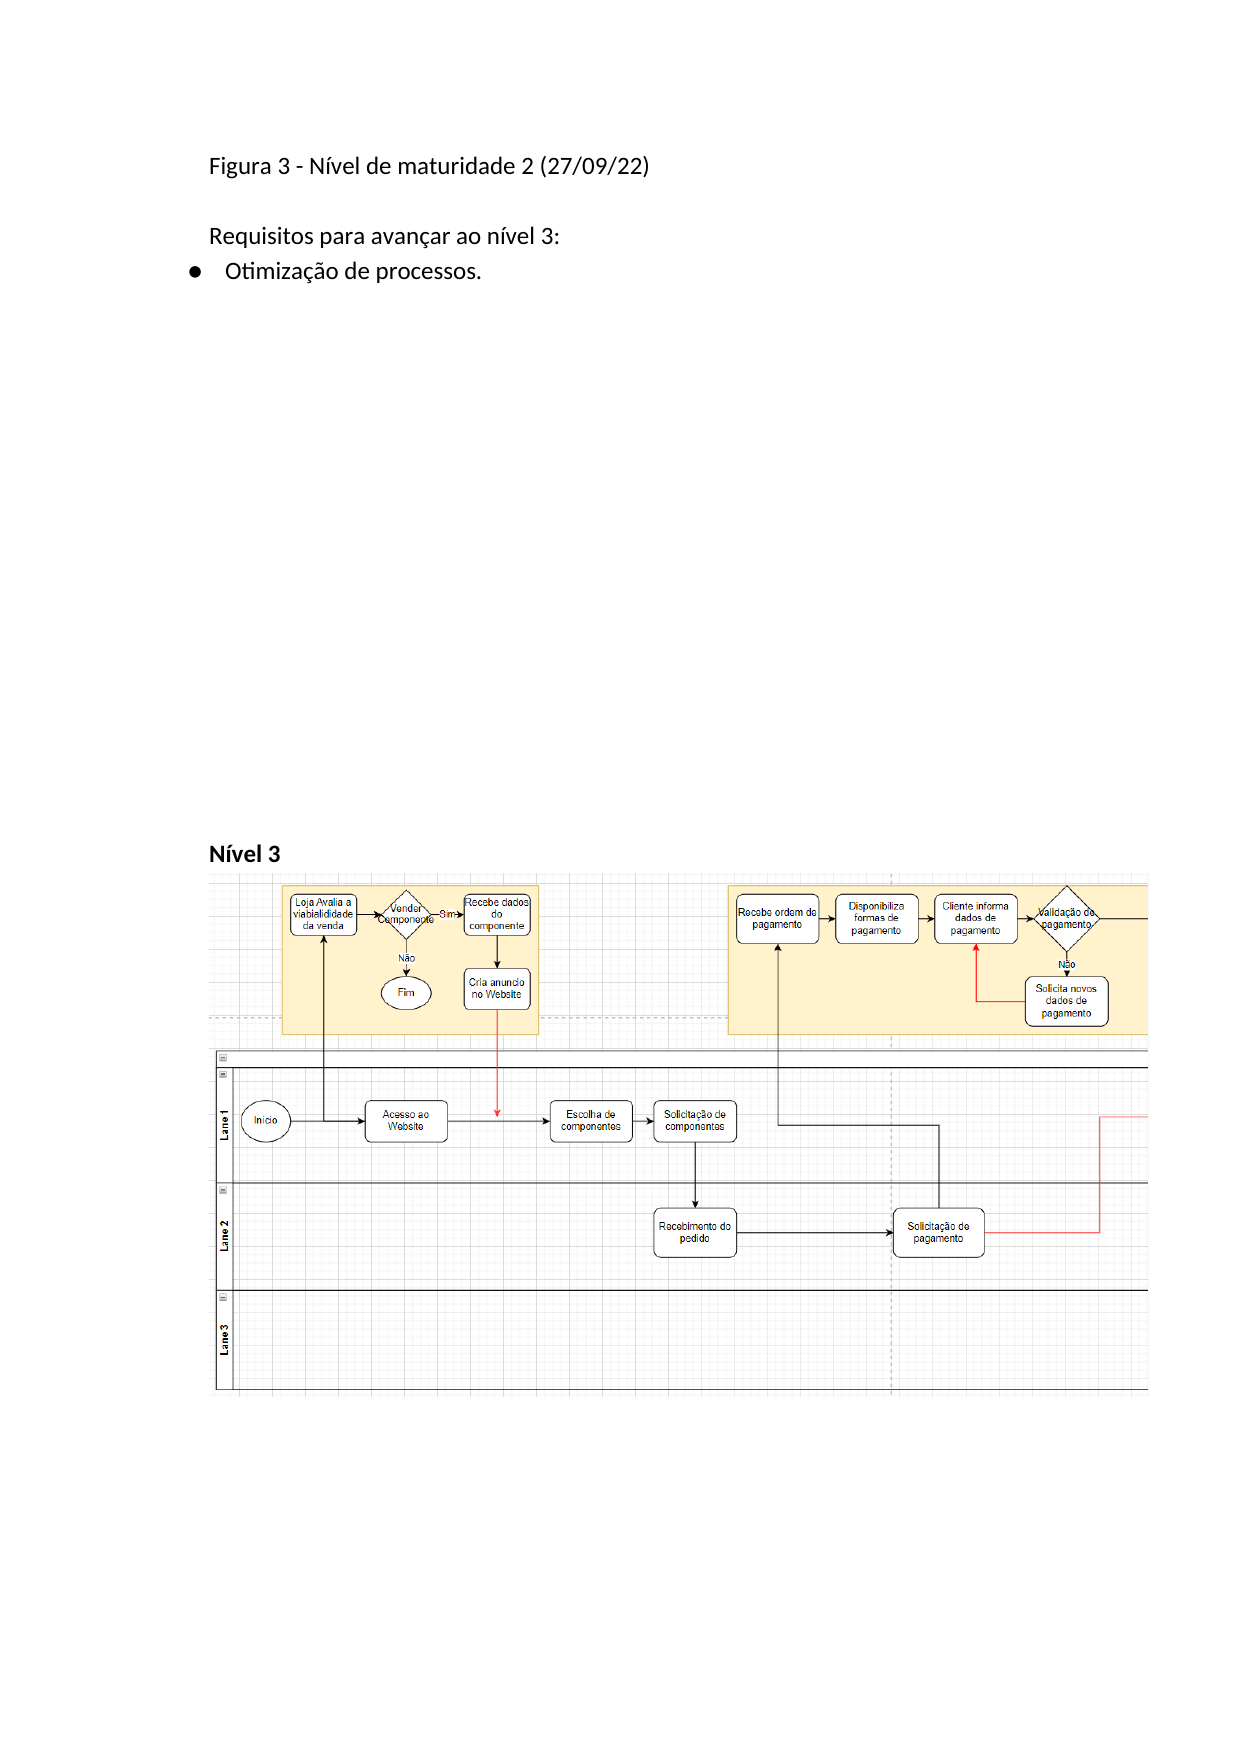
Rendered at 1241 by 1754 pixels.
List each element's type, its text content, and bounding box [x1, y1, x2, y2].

picture [208, 873, 1150, 1397]
text Nível 3 [150, 838, 1090, 869]
text Requisitos para avançar ao nível 3: [150, 220, 1090, 251]
text Figura 3 - Nível de maturidade 2 (27/09/22) [150, 150, 1090, 181]
list Otimização de processos. [187, 255, 1090, 286]
